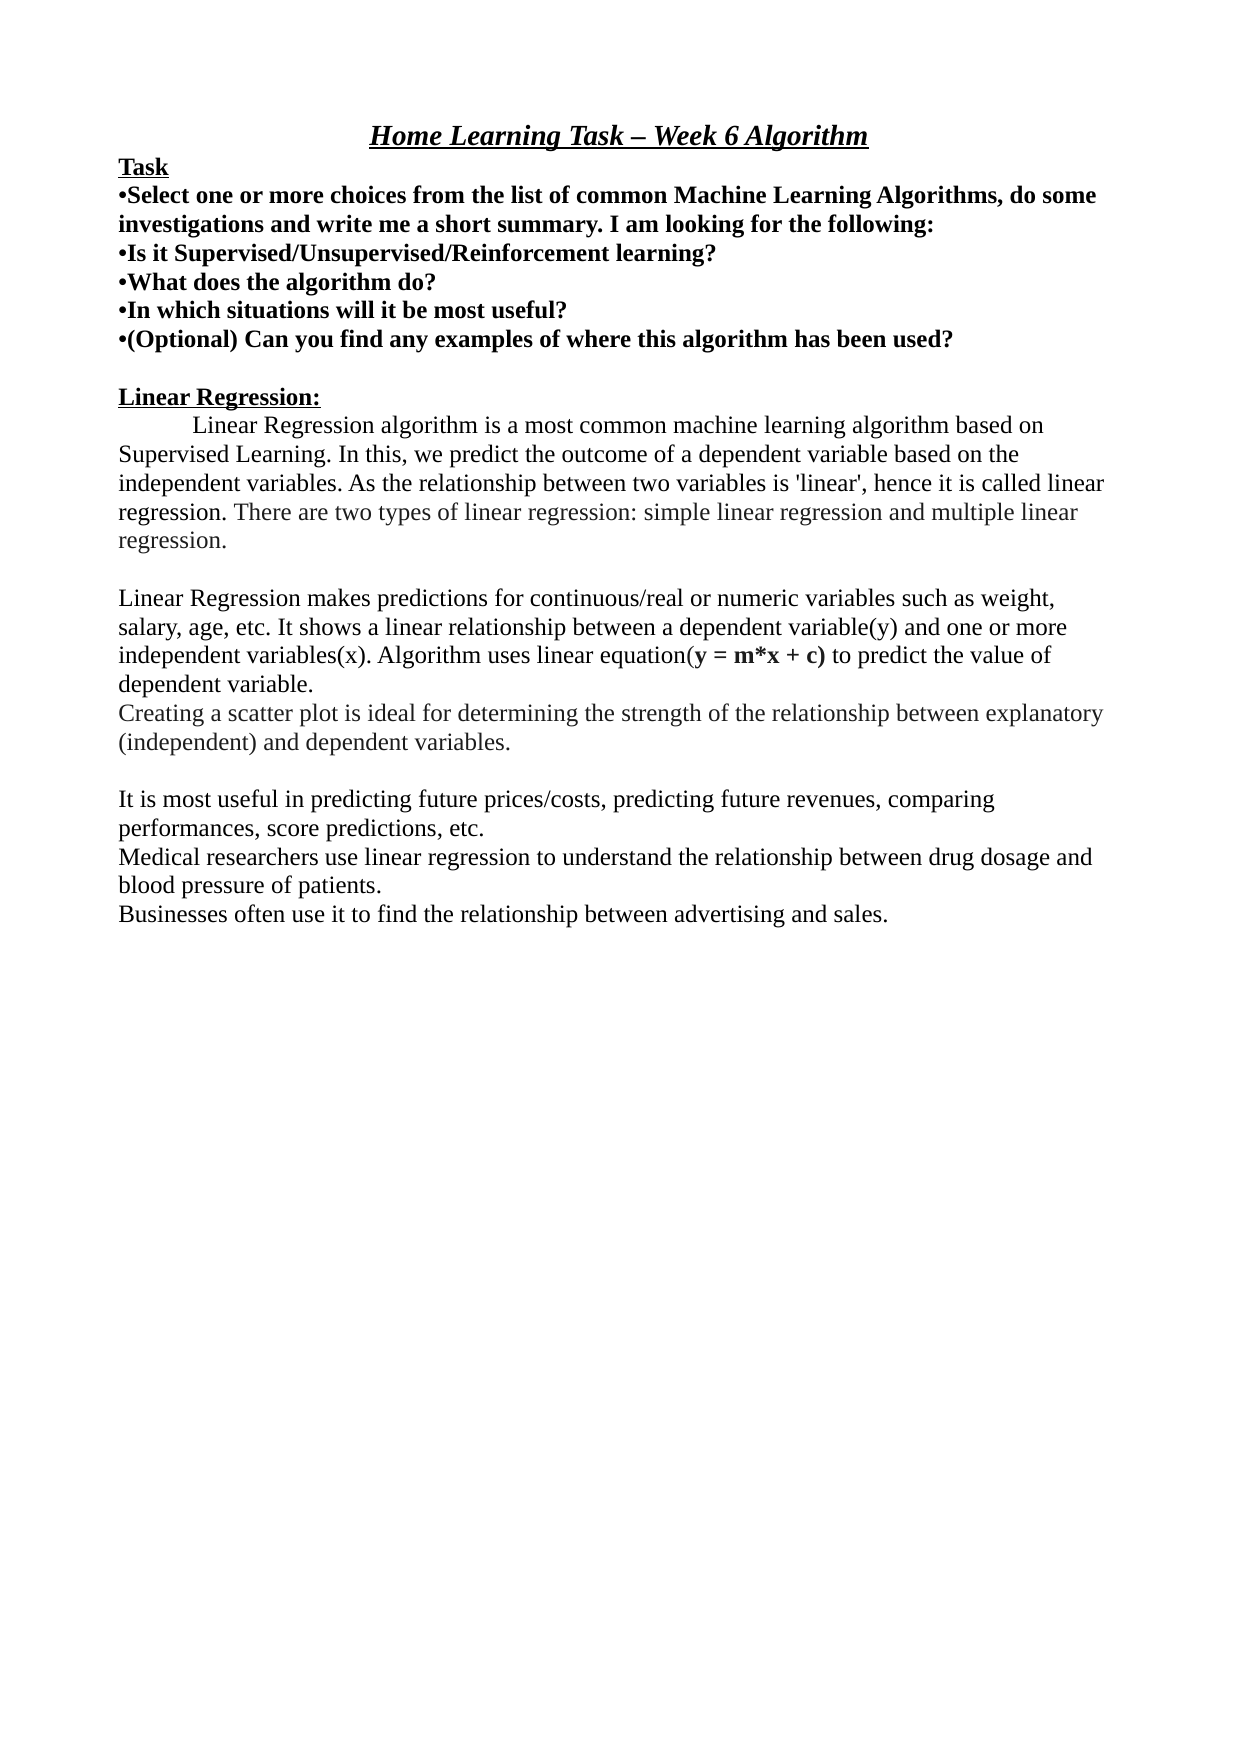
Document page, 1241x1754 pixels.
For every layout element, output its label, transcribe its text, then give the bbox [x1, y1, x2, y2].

text Task [118, 152, 1122, 180]
text Supervised Learning. In this, we predict the outcome of a dependent variable based on the independent variables. As the relationship between two variables is 'linear', hence it is called linear regression. There are two types of linear regression: simple linear regression and multiple linear regression. [118, 439, 1122, 554]
text Linear Regression algorithm is a most common machine learning algorithm based on [118, 410, 1122, 439]
text •In which situations will it be most useful? [118, 295, 1122, 324]
text •What does the algorithm do? [118, 267, 1122, 295]
text •Is it Supervised/Unsupervised/Reinforcement learning? [118, 238, 1122, 267]
text Medical researchers use linear regression to understand the relationship between drug dosage and blood pressure of patients. [118, 842, 1122, 899]
text It is most useful in predicting future prices/costs, predicting future revenues, comparing performances, score predictions, etc. [118, 784, 1122, 842]
text Creating a scatter plot is ideal for determining the strength of the relationship between explanatory (independent) and dependent variables. [118, 698, 1122, 755]
text •(Optional) Can you find any examples of where this algorithm has been used? [118, 324, 1122, 353]
text Linear Regression makes predictions for continuous/real or numeric variables such as weight, salary, age, etc. It shows a linear relationship between a dependent variable(y) and one or more independent variables(x). Algorithm uses linear equation(y = m*x + c) to predict the value of dependent variable. [118, 583, 1122, 698]
list Linear Regression: [118, 382, 1122, 410]
text •Select one or more choices from the list of common Machine Learning Algorithms, do some investigations and write me a short summary. I am looking for the following: [118, 180, 1122, 238]
text Businesses often use it to find the relationship between advertising and sales. [118, 899, 1122, 928]
text Home Learning Task – Week 6 Algorithm [118, 118, 1122, 152]
